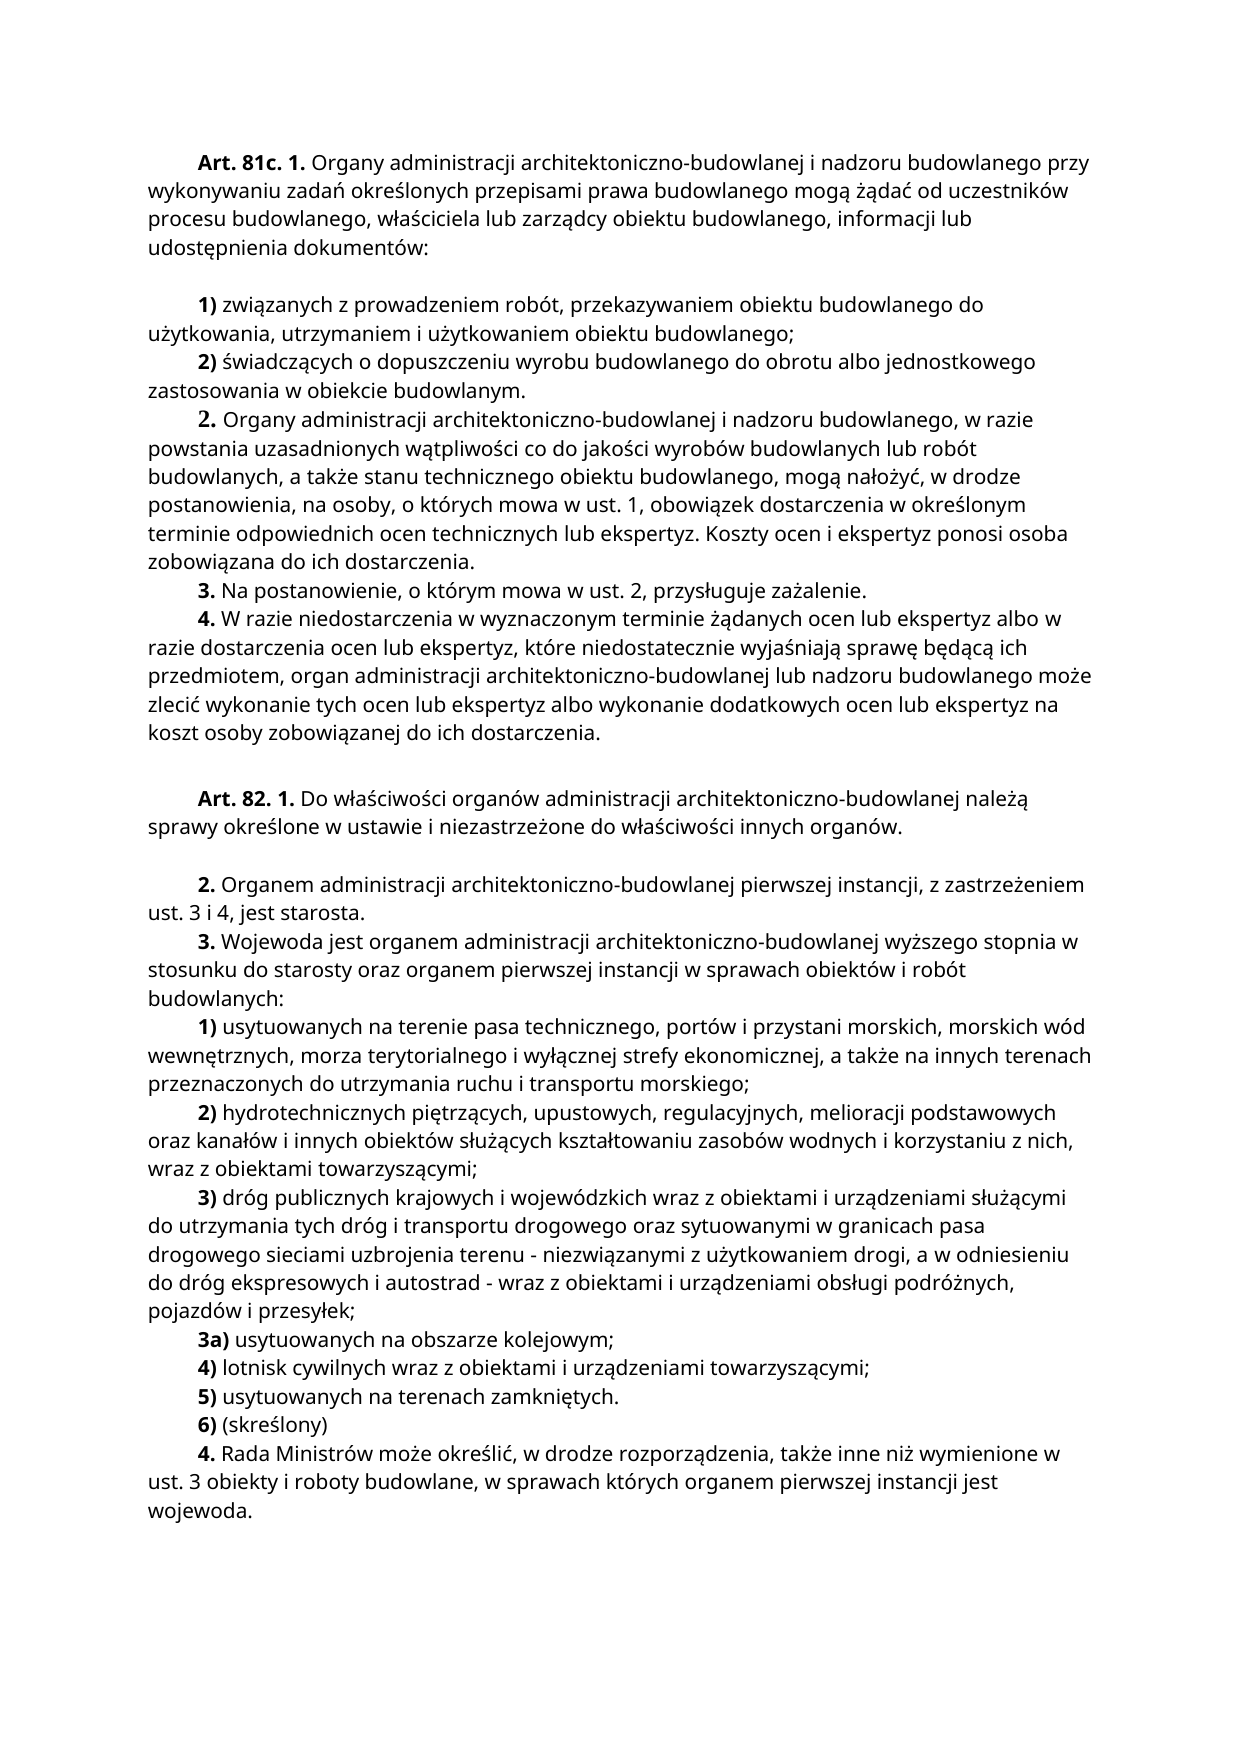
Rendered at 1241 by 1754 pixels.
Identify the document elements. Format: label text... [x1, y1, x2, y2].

text 2. Organem administracji architektoniczno-budowlanej pierwszej instancji, z zastrzeżeniem ust. 3 i 4, jest starosta. [148, 870, 1093, 927]
text 2) hydrotechnicznych piętrzących, upustowych, regulacyjnych, melioracji podstawowych oraz kanałów i innych obiektów służących kształtowaniu zasobów wodnych i korzystaniu z nich, wraz z obiektami towarzyszącymi; [148, 1098, 1093, 1183]
text Art. 81c. 1. Organy administracji architektoniczno-budowlanej i nadzoru budowlanego przy wykonywaniu zadań określonych przepisami prawa budowlanego mogą żądać od uczestników procesu budowlanego, właściciela lub zarządcy obiektu budowlanego, informacji lub udostępnienia dokumentów: [148, 148, 1093, 261]
text 5) usytuowanych na terenach zamkniętych. [148, 1382, 1093, 1410]
text 1) związanych z prowadzeniem robót, przekazywaniem obiektu budowlanego do użytkowania, utrzymaniem i użytkowaniem obiektu budowlanego; [148, 291, 1093, 347]
text 3. Na postanowienie, o którym mowa w ust. 2, przysługuje zażalenie. [148, 576, 1093, 604]
text 4. Rada Ministrów może określić, w drodze rozporządzenia, także inne niż wymienione w ust. 3 obiekty i roboty budowlane, w sprawach których organem pierwszej instancji jest wojewoda. [148, 1439, 1093, 1524]
text 1) usytuowanych na terenie pasa technicznego, portów i przystani morskich, morskich wód wewnętrznych, morza terytorialnego i wyłącznej strefy ekonomicznej, a także na innych terenach przeznaczonych do utrzymania ruchu i transportu morskiego; [148, 1012, 1093, 1098]
text 2. Organy administracji architektoniczno-budowlanej i nadzoru budowlanego, w razie powstania uzasadnionych wątpliwości co do jakości wyrobów budowlanych lub robót budowlanych, a także stanu technicznego obiektu budowlanego, mogą nałożyć, w drodze postanowienia, na osoby, o których mowa w ust. 1, obowiązek dostarczenia w określonym terminie odpowiednich ocen technicznych lub ekspertyz. Koszty ocen i ekspertyz ponosi osoba zobowiązana do ich dostarczenia. [148, 404, 1093, 576]
text 3a) usytuowanych na obszarze kolejowym; [148, 1325, 1093, 1353]
text 4. W razie niedostarczenia w wyznaczonym terminie żądanych ocen lub ekspertyz albo w razie dostarczenia ocen lub ekspertyz, które niedostatecznie wyjaśniają sprawę będącą ich przedmiotem, organ administracji architektoniczno-budowlanej lub nadzoru budowlanego może zlecić wykonanie tych ocen lub ekspertyz albo wykonanie dodatkowych ocen lub ekspertyz na koszt osoby zobowiązanej do ich dostarczenia. [148, 604, 1093, 747]
text 3) dróg publicznych krajowych i wojewódzkich wraz z obiektami i urządzeniami służącymi do utrzymania tych dróg i transportu drogowego oraz sytuowanymi w granicach pasa drogowego sieciami uzbrojenia terenu - niezwiązanymi z użytkowaniem drogi, a w odniesieniu do dróg ekspresowych i autostrad - wraz z obiektami i urządzeniami obsługi podróżnych, pojazdów i przesyłek; [148, 1183, 1093, 1325]
text 3. Wojewoda jest organem administracji architektoniczno-budowlanej wyższego stopnia w stosunku do starosty oraz organem pierwszej instancji w sprawach obiektów i robót budowlanych: [148, 927, 1093, 1012]
text Art. 82. 1. Do właściwości organów administracji architektoniczno-budowlanej należą sprawy określone w ustawie i niezastrzeżone do właściwości innych organów. [148, 784, 1093, 841]
text 2) świadczących o dopuszczeniu wyrobu budowlanego do obrotu albo jednostkowego zastosowania w obiekcie budowlanym. [148, 347, 1093, 404]
text 6) (skreślony) [148, 1410, 1093, 1439]
text 4) lotnisk cywilnych wraz z obiektami i urządzeniami towarzyszącymi; [148, 1353, 1093, 1382]
